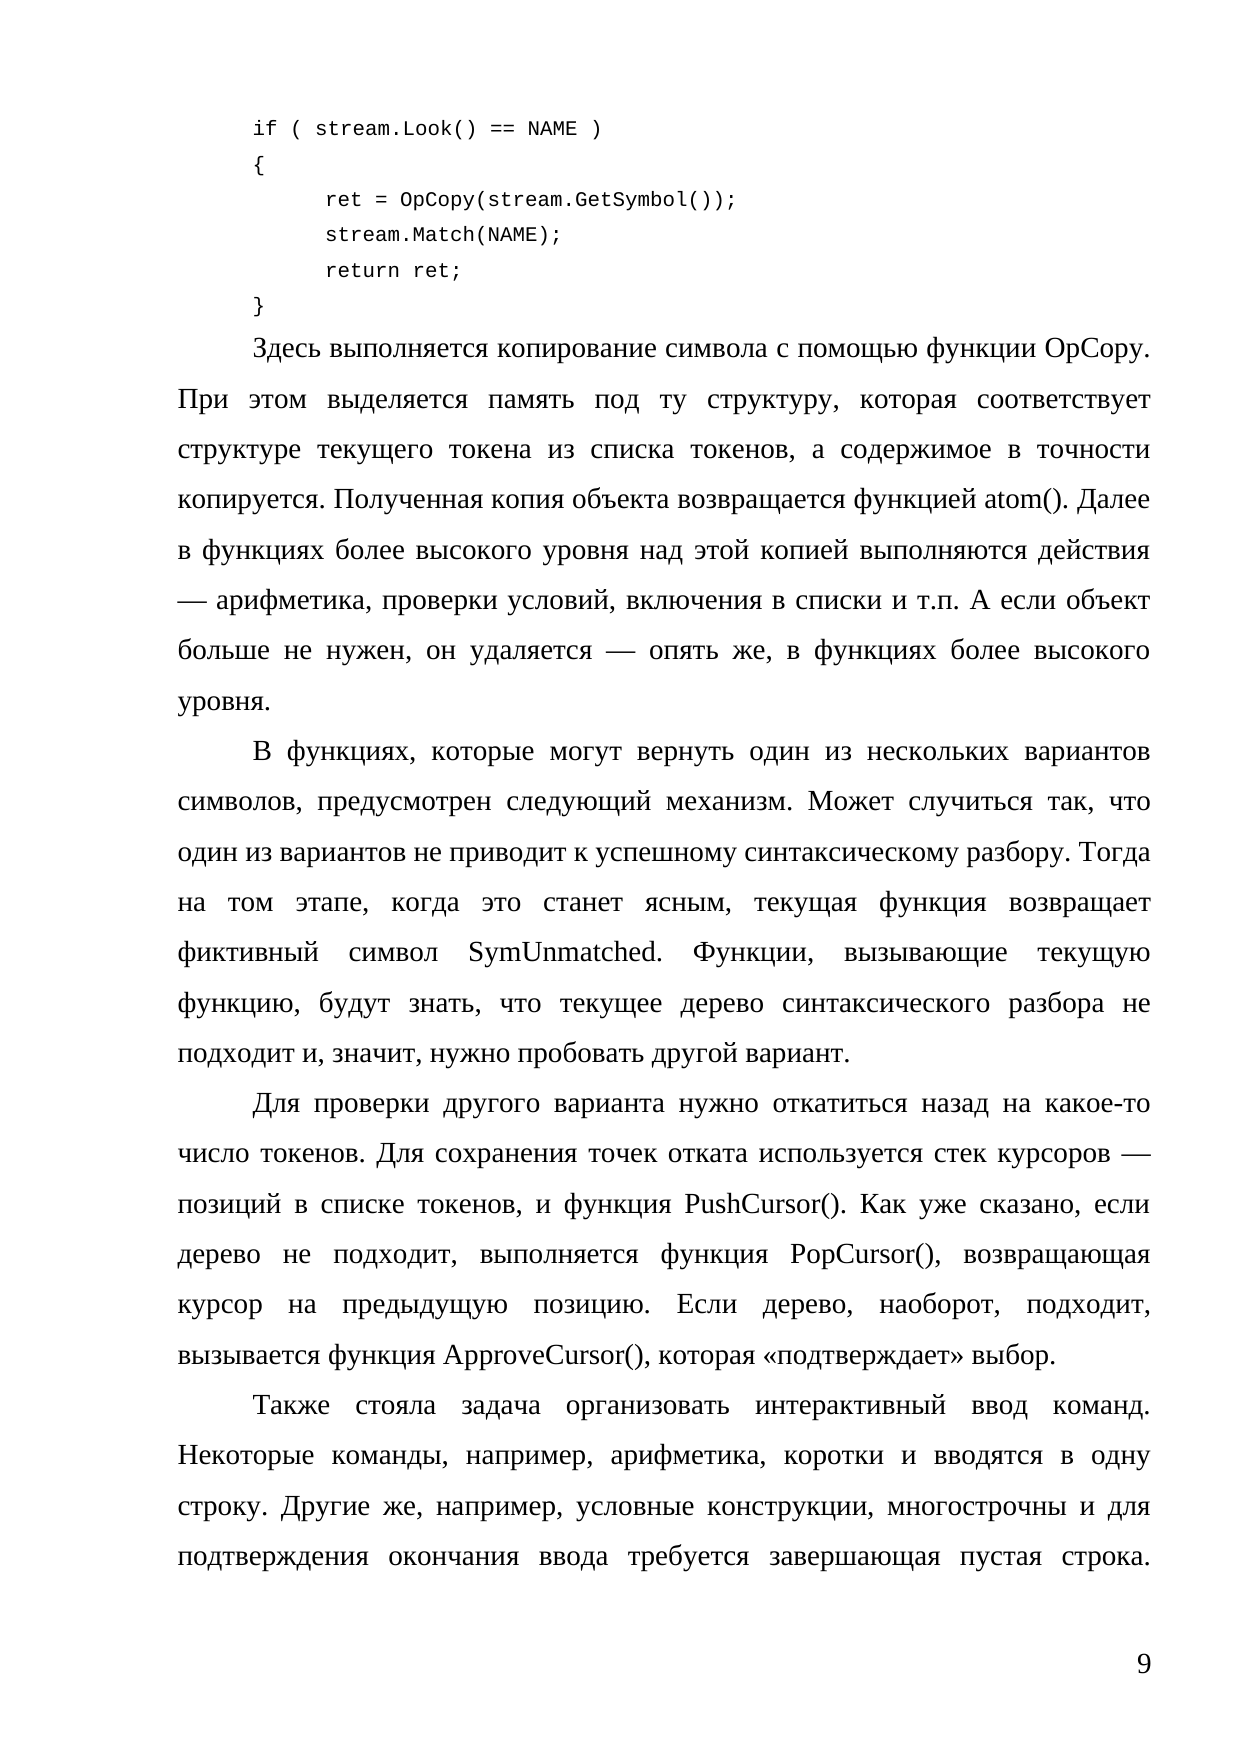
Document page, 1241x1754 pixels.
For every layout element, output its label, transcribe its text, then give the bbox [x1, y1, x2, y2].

text ret = OpCopy(stream.GetSymbol()); [177, 189, 1152, 213]
text Для проверки другого варианта нужно откатиться назад на какое-то число токенов. Для сохранения точек отката используется стек курсоров — позиций в списке токенов, и функция PushCursor(). Как уже сказано, если дерево не подходит, выполняется функция PopCursor(), возвращающая курсор на предыдущую позицию. Если дерево, наоборот, подходит, вызывается функция ApproveCursor(), которая «подтверждает» выбор. [177, 1085, 1152, 1370]
text return ret; [177, 260, 1152, 283]
text Также стояла задача организовать интерактивный ввод команд. Некоторые команды, например, арифметика, коротки и вводятся в одну строку. Другие же, например, условные конструкции, многострочны и для подтверждения окончания ввода требуется завершающая пустая строка. [177, 1387, 1152, 1572]
text { [177, 153, 1152, 177]
text Здесь выполняется копирование символа с помощью функции OpCopy. При этом выделяется память под ту структуру, которая соответствует структуре текущего токена из списка токенов, а содержимое в точности копируется. Полученная копия объекта возвращается функцией atom(). Далее в функциях более высокого уровня над этой копией выполняются действия — арифметика, проверки условий, включения в списки и т.п. А если объект больше не нужен, он удаляется — опять же, в функциях более высокого уровня. [177, 331, 1152, 716]
text stream.Match(NAME); [177, 224, 1152, 248]
text } [177, 295, 1152, 319]
text if ( stream.Look() == NAME ) [177, 118, 1152, 142]
text В функциях, которые могут вернуть один из нескольких вариантов символов, предусмотрен следующий механизм. Может случиться так, что один из вариантов не приводит к успешному синтаксическому разбору. Тогда на том этапе, когда это станет ясным, текущая функция возвращает фиктивный символ SymUnmatched. Функции, вызывающие текущую функцию, будут знать, что текущее дерево синтаксического разбора не подходит и, значит, нужно пробовать другой вариант. [177, 733, 1152, 1068]
